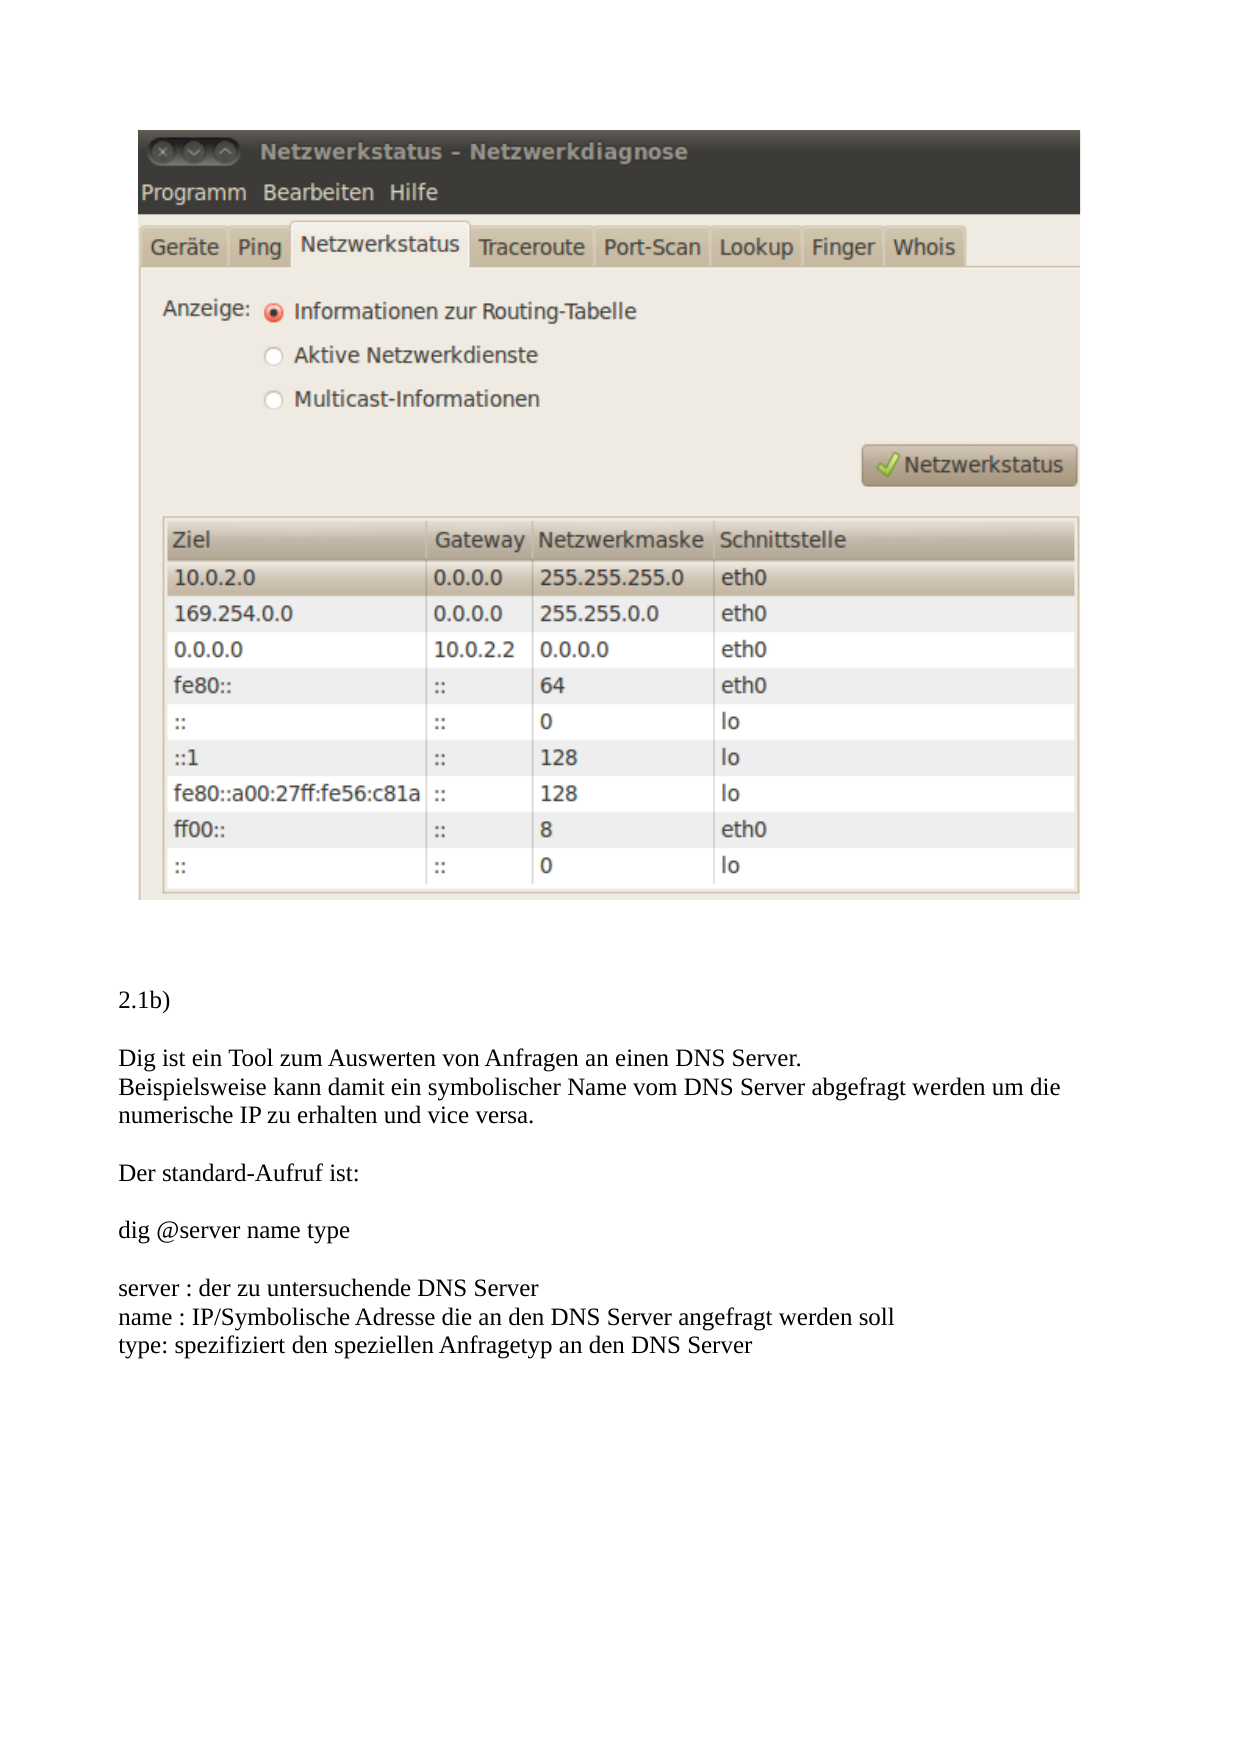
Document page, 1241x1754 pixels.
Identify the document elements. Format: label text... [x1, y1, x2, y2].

text Dig ist ein Tool zum Auswerten von Anfragen an einen DNS Server. [118, 1043, 1122, 1072]
text dig @server name type [118, 1216, 1122, 1244]
text Der standard-Aufruf ist: [118, 1158, 1122, 1187]
text name : IP/Symbolische Adresse die an den DNS Server angefragt werden soll [118, 1302, 1122, 1331]
text Beispielsweise kann damit ein symbolischer Name vom DNS Server abgefragt werden um die numerische IP zu erhalten und vice versa. [118, 1072, 1122, 1129]
picture [138, 130, 1081, 900]
text type: spezifiziert den speziellen Anfragetyp an den DNS Server [118, 1331, 1122, 1359]
text server : der zu untersuchende DNS Server [118, 1273, 1122, 1302]
text 2.1b) [118, 986, 1122, 1014]
